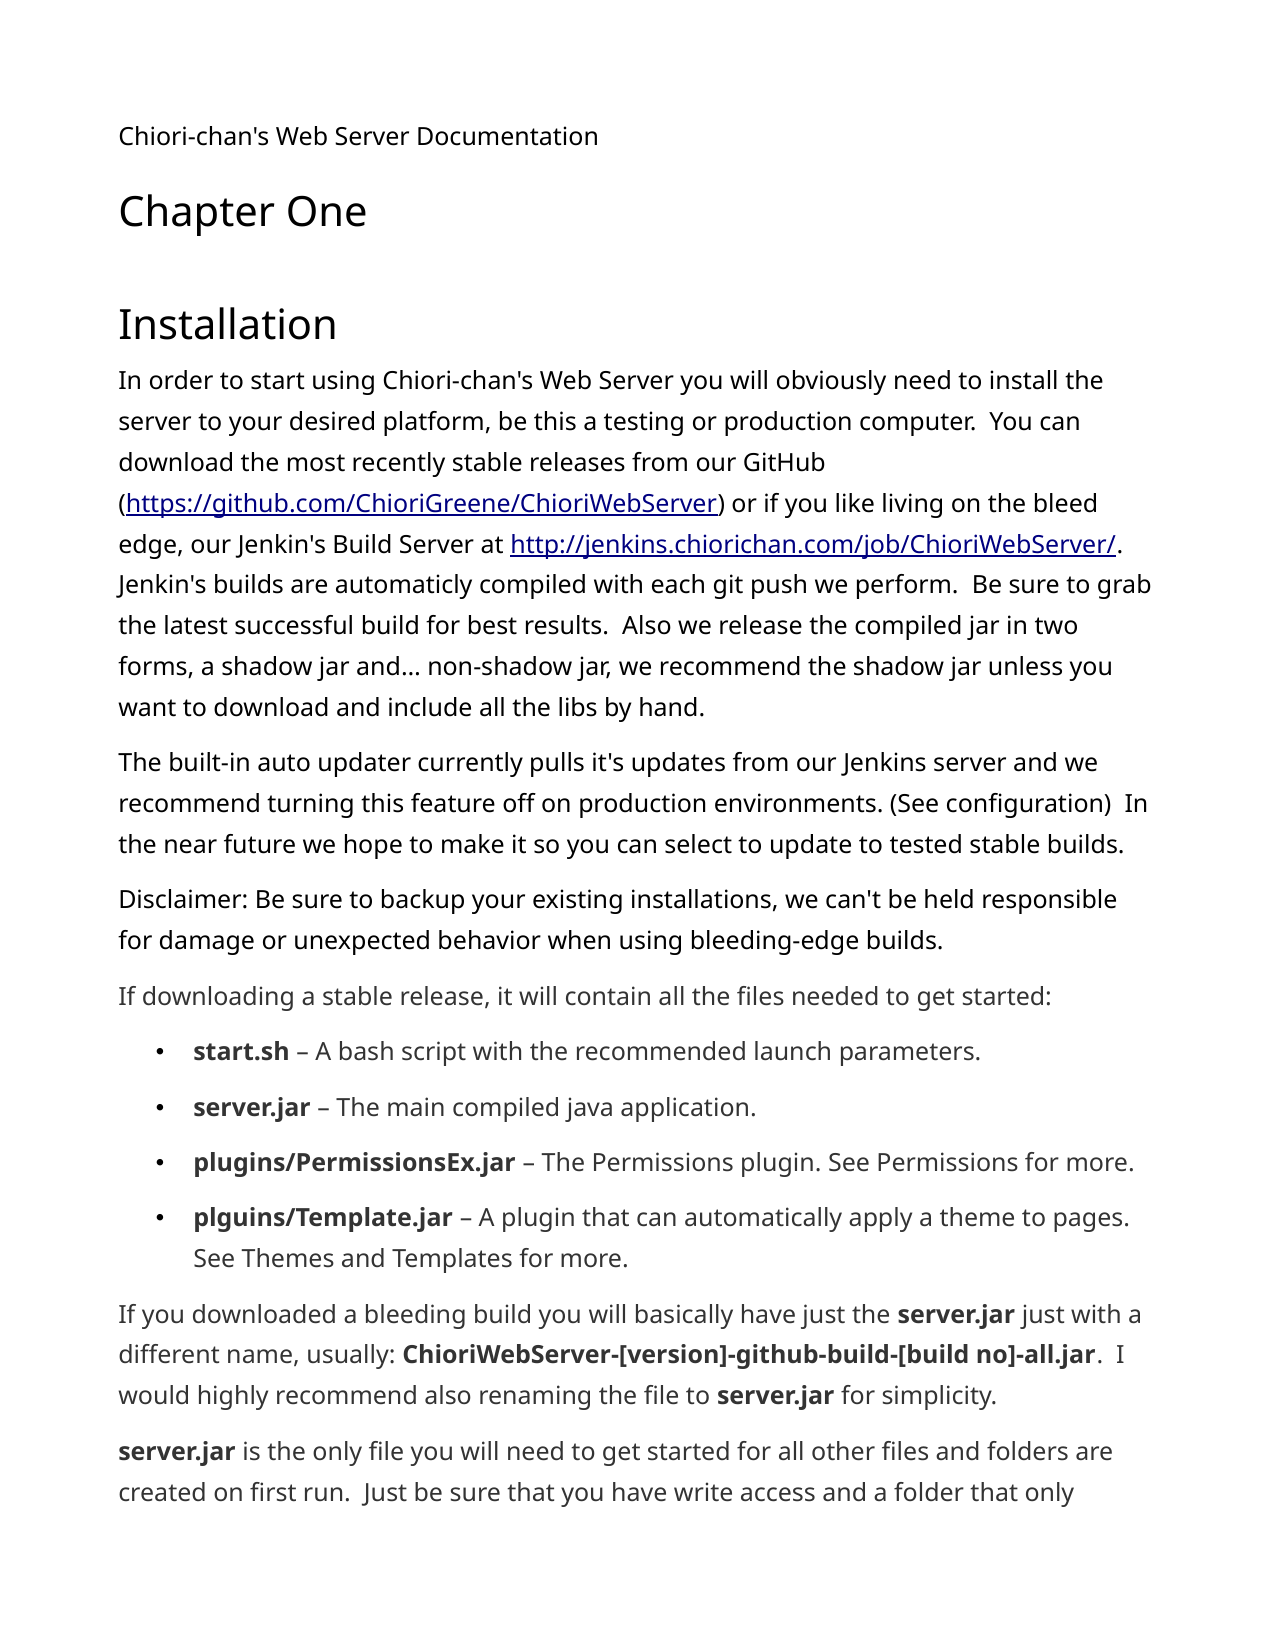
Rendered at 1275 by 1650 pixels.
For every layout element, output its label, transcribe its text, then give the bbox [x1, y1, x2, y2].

text If downloading a stable release, it will contain all the files needed to get started: [118, 978, 1157, 1012]
list start.sh – A bash script with the recommended launch parameters. [156, 1034, 1157, 1068]
text If you downloaded a bleeding build you will basically have just the server.jar just with a different name, usually: ChioriWebServer-[version]-github-build-[build no]-all.jar. I would highly recommend also renaming the file to server.jar for simplicity. [118, 1296, 1157, 1412]
text Chapter One [118, 182, 1157, 238]
text Disclaimer: Be sure to backup your existing installations, we can't be held responsible for damage or unexpected behavior when using bleeding-edge builds. [118, 882, 1157, 957]
list server.jar – The main compiled java application. [156, 1089, 1157, 1123]
text The built-in auto updater currently pulls it's updates from our Jenkins server and we recommend turning this feature off on production environments. (See configuration) In the near future we hope to make it so you can select to update to tested stable builds. [118, 745, 1157, 861]
list plguins/Template.jar – A plugin that can automatically apply a theme to pages. See Themes and Templates for more. [156, 1200, 1157, 1275]
text server.jar is the only file you will need to get started for all other files and folders are created on first run. Just be sure that you have write access and a folder that only [118, 1433, 1157, 1508]
text Installation [118, 295, 1157, 352]
text In order to start using Chiori-chan's Web Server you will obviously need to install the server to your desired platform, be this a testing or production computer. You can download the most recently stable releases from our GitHub (https://github.com/ChioriGreene/ChioriWebServer) or if you like living on the bleed edge, our Jenkin's Build Server at http://jenkins.chiorichan.com/job/ChioriWebServer/. Jenkin's builds are automaticly compiled with each git push we perform. Be sure to grab the latest successful build for best results. Also we release the compiled jar in two forms, a shadow jar and… non-shadow jar, we recommend the shadow jar unless you want to download and include all the libs by hand. [118, 363, 1157, 724]
list plugins/PermissionsEx.jar – The Permissions plugin. See Permissions for more. [156, 1144, 1157, 1179]
